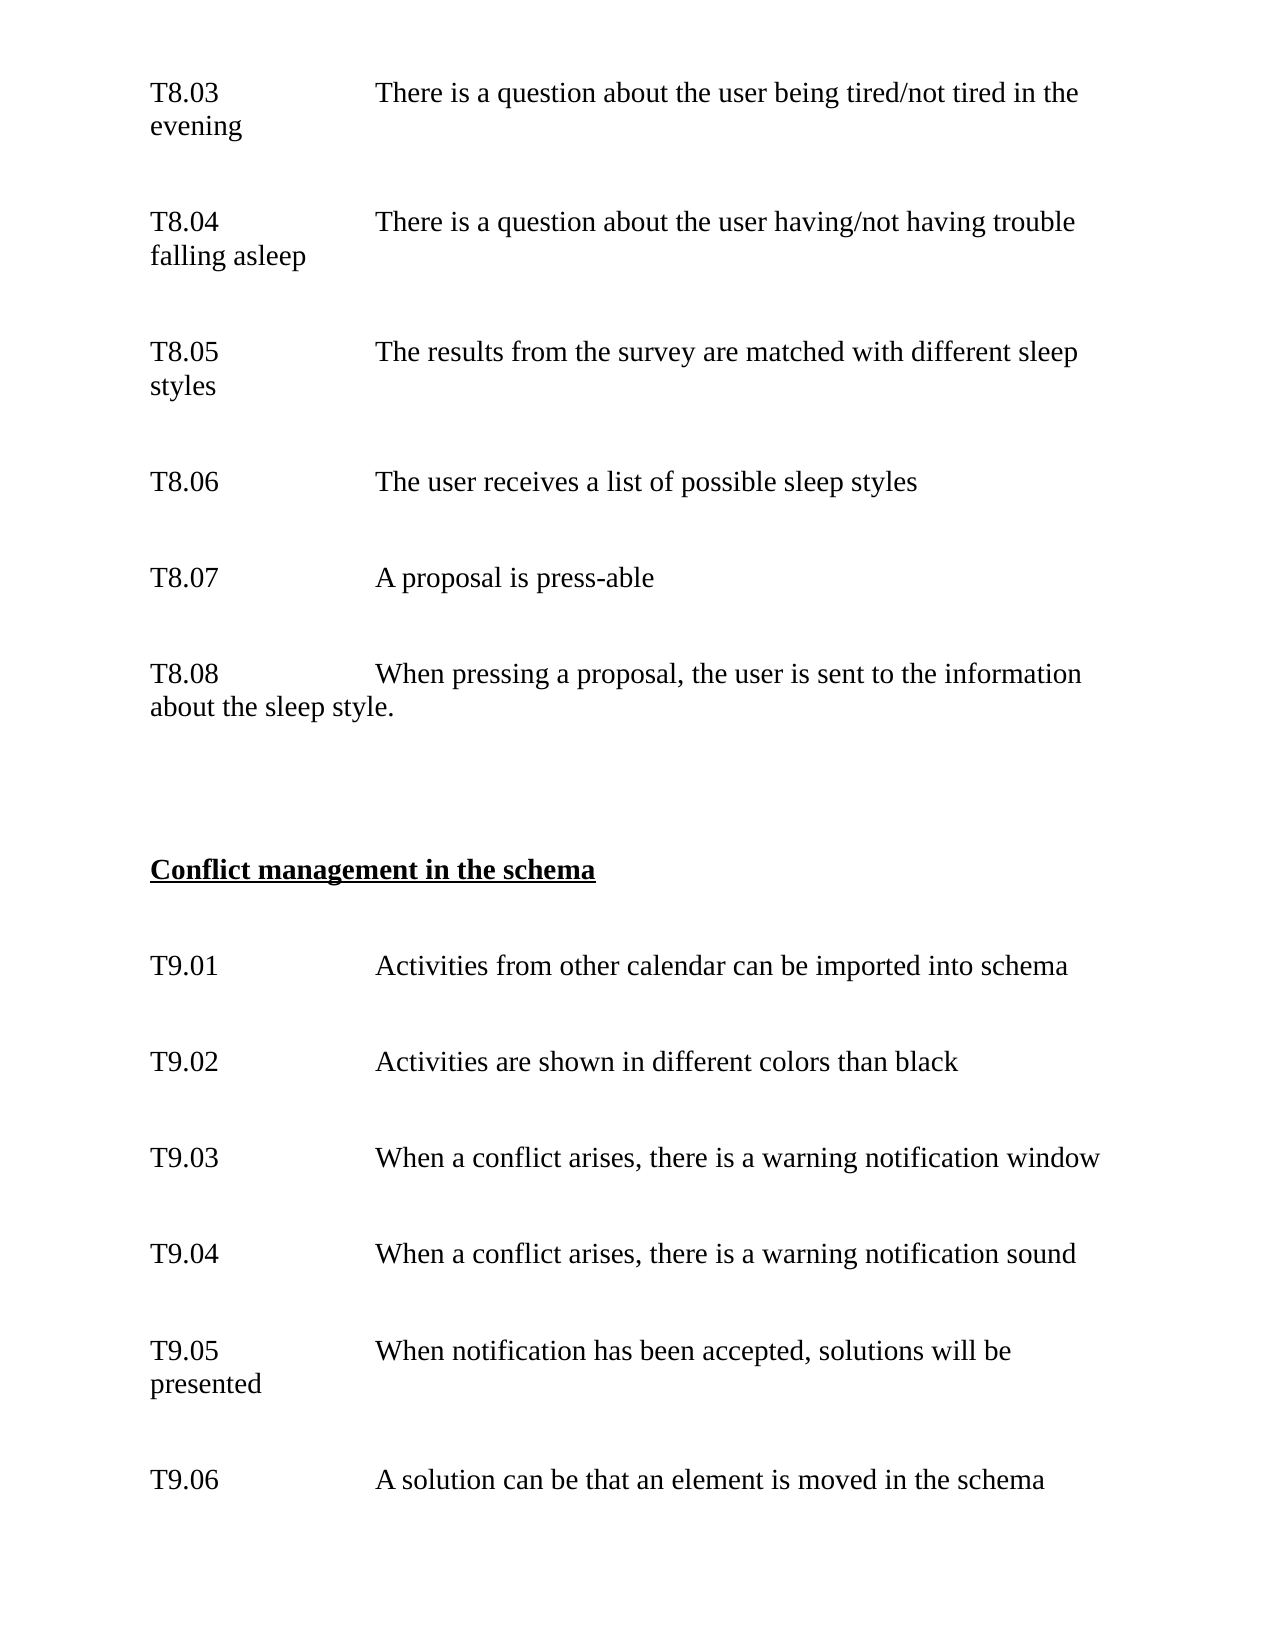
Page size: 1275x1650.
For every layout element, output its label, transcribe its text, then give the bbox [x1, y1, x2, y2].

text T9.02 Activities are shown in different colors than black [150, 1044, 1125, 1078]
text T9.05 When notification has been accepted, solutions will be presented [150, 1333, 1125, 1400]
text Conflict management in the schema [150, 852, 1125, 886]
text T8.06 The user receives a list of possible sleep styles [150, 464, 1125, 497]
text T8.05 The results from the survey are matched with different sleep styles [150, 334, 1125, 401]
text T9.01 Activities from other calendar can be imported into schema [150, 948, 1125, 982]
text T8.08 When pressing a proposal, the user is sent to the information about the sleep style. [150, 656, 1125, 723]
text T8.04 There is a question about the user having/not having trouble falling asleep [150, 204, 1125, 272]
text T9.06 A solution can be that an element is moved in the schema [150, 1462, 1125, 1496]
text T9.04 When a conflict arises, there is a warning notification sound [150, 1237, 1125, 1270]
text T9.03 When a conflict arises, there is a warning notification window [150, 1141, 1125, 1174]
text T8.03 There is a question about the user being tired/not tired in the evening [150, 75, 1125, 142]
text T8.07 A proposal is press-able [150, 560, 1125, 593]
